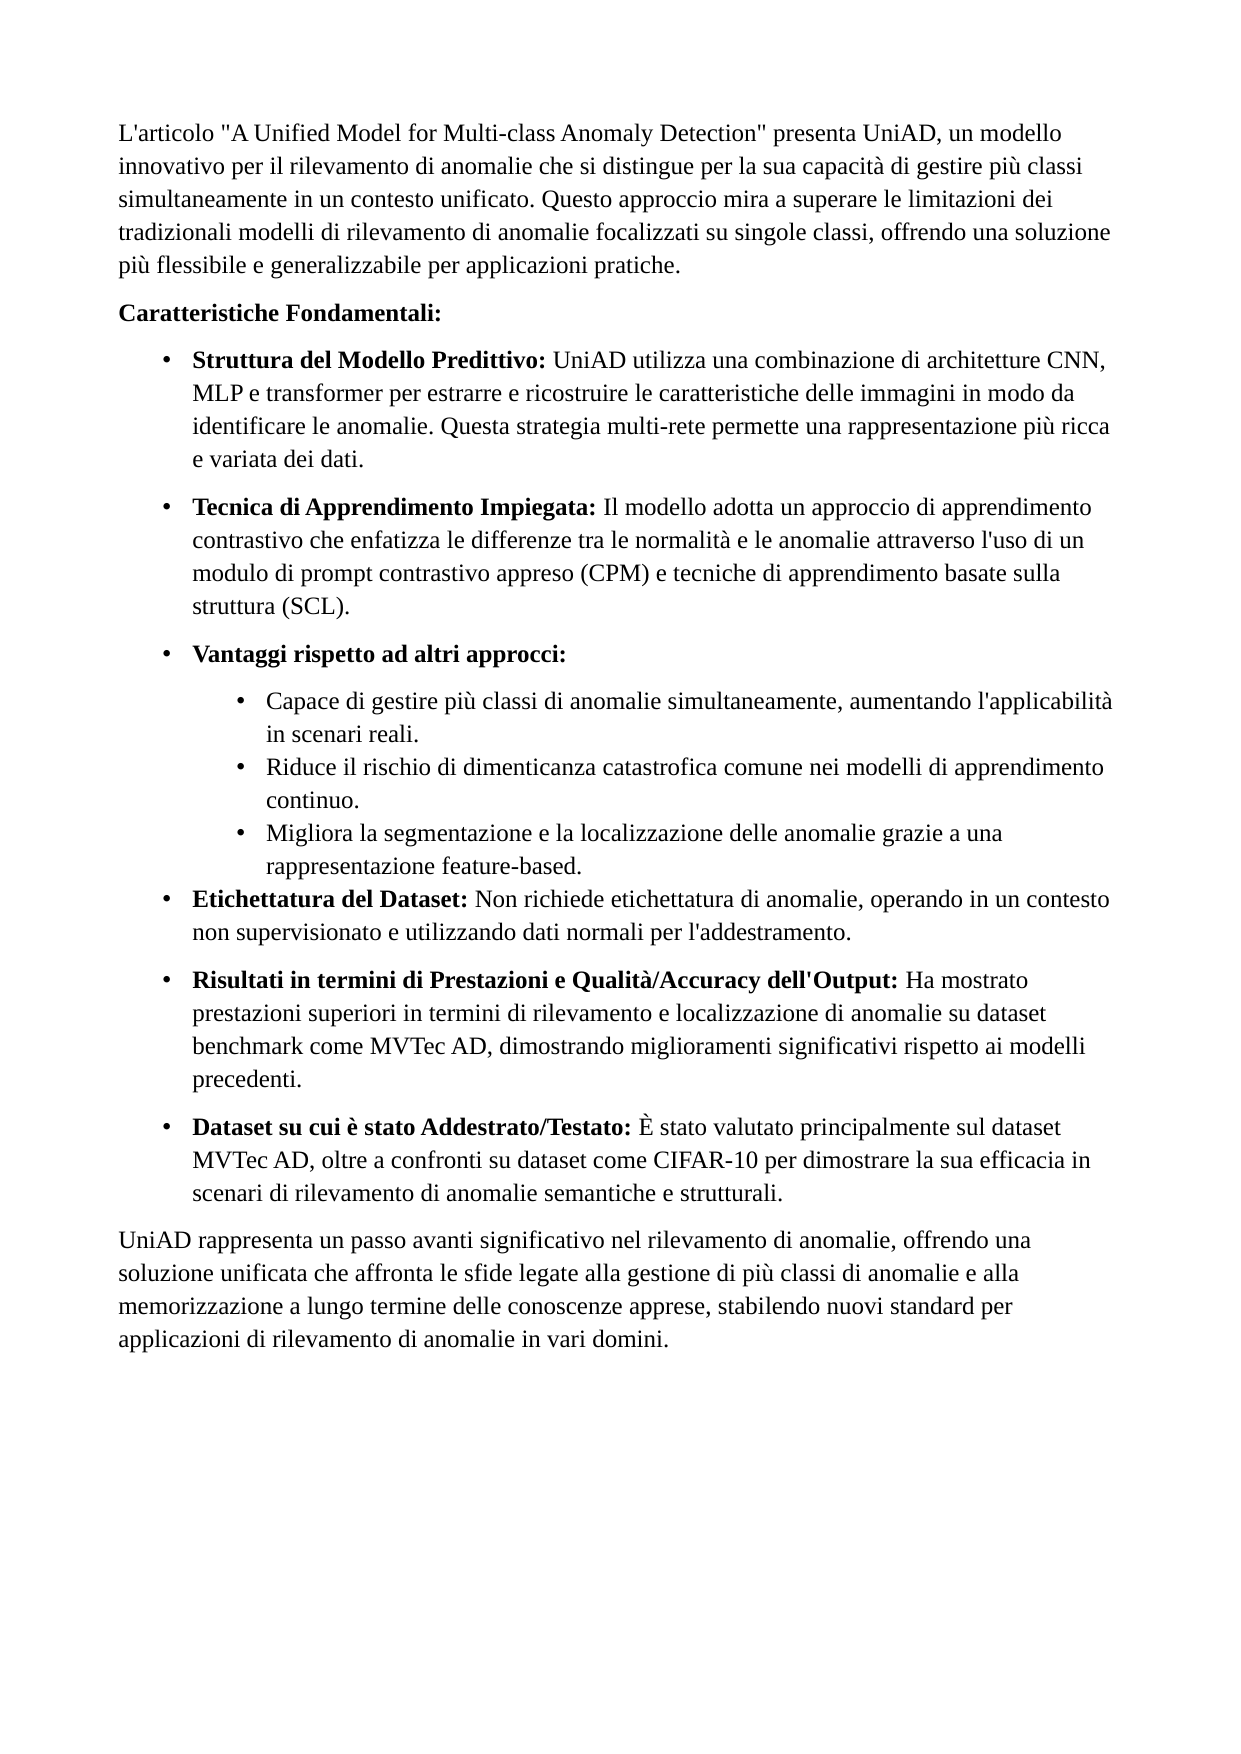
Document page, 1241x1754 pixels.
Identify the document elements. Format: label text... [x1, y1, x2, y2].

list Etichettatura del Dataset: Non richiede etichettatura di anomalie, operando in un contesto non supervisionato e utilizzando dati normali per l'addestramento. [162, 884, 1122, 946]
list Tecnica di Apprendimento Impiegata: Il modello adotta un approccio di apprendimento contrastivo che enfatizza le differenze tra le normalità e le anomalie attraverso l'uso di un modulo di prompt contrastivo appreso (CPM) e tecniche di apprendimento basate sulla struttura (SCL). [162, 492, 1122, 620]
list Struttura del Modello Predittivo: UniAD utilizza una combinazione di architetture CNN, MLP e transformer per estrarre e ricostruire le caratteristiche delle immagini in modo da identificare le anomalie. Questa strategia multi-rete permette una rappresentazione più ricca e variata dei dati. [162, 345, 1122, 473]
list Migliora la segmentazione e la localizzazione delle anomalie grazie a una rappresentazione feature-based. [236, 818, 1122, 880]
list Capace di gestire più classi di anomalie simultaneamente, aumentando l'applicabilità in scenari reali. [236, 686, 1122, 748]
list Dataset su cui è stato Addestrato/Testato: È stato valutato principalmente sul dataset MVTec AD, oltre a confronti su dataset come CIFAR-10 per dimostrare la sua efficacia in scenari di rilevamento di anomalie semantiche e strutturali. [162, 1112, 1122, 1207]
text Caratteristiche Fondamentali: [118, 298, 1122, 327]
text L'articolo "A Unified Model for Multi-class Anomaly Detection" presenta UniAD, un modello innovativo per il rilevamento di anomalie che si distingue per la sua capacità di gestire più classi simultaneamente in un contesto unificato. Questo approccio mira a superare le limitazioni dei tradizionali modelli di rilevamento di anomalie focalizzati su singole classi, offrendo una soluzione più flessibile e generalizzabile per applicazioni pratiche. [118, 118, 1122, 279]
list Vantaggi rispetto ad altri approcci: [162, 639, 1122, 667]
text UniAD rappresenta un passo avanti significativo nel rilevamento di anomalie, offrendo una soluzione unificata che affronta le sfide legate alla gestione di più classi di anomalie e alla memorizzazione a lungo termine delle conoscenze apprese, stabilendo nuovi standard per applicazioni di rilevamento di anomalie in vari domini. [118, 1225, 1122, 1353]
list Risultati in termini di Prestazioni e Qualità/Accuracy dell'Output: Ha mostrato prestazioni superiori in termini di rilevamento e localizzazione di anomalie su dataset benchmark come MVTec AD, dimostrando miglioramenti significativi rispetto ai modelli precedenti. [162, 965, 1122, 1093]
list Riduce il rischio di dimenticanza catastrofica comune nei modelli di apprendimento continuo. [236, 752, 1122, 814]
